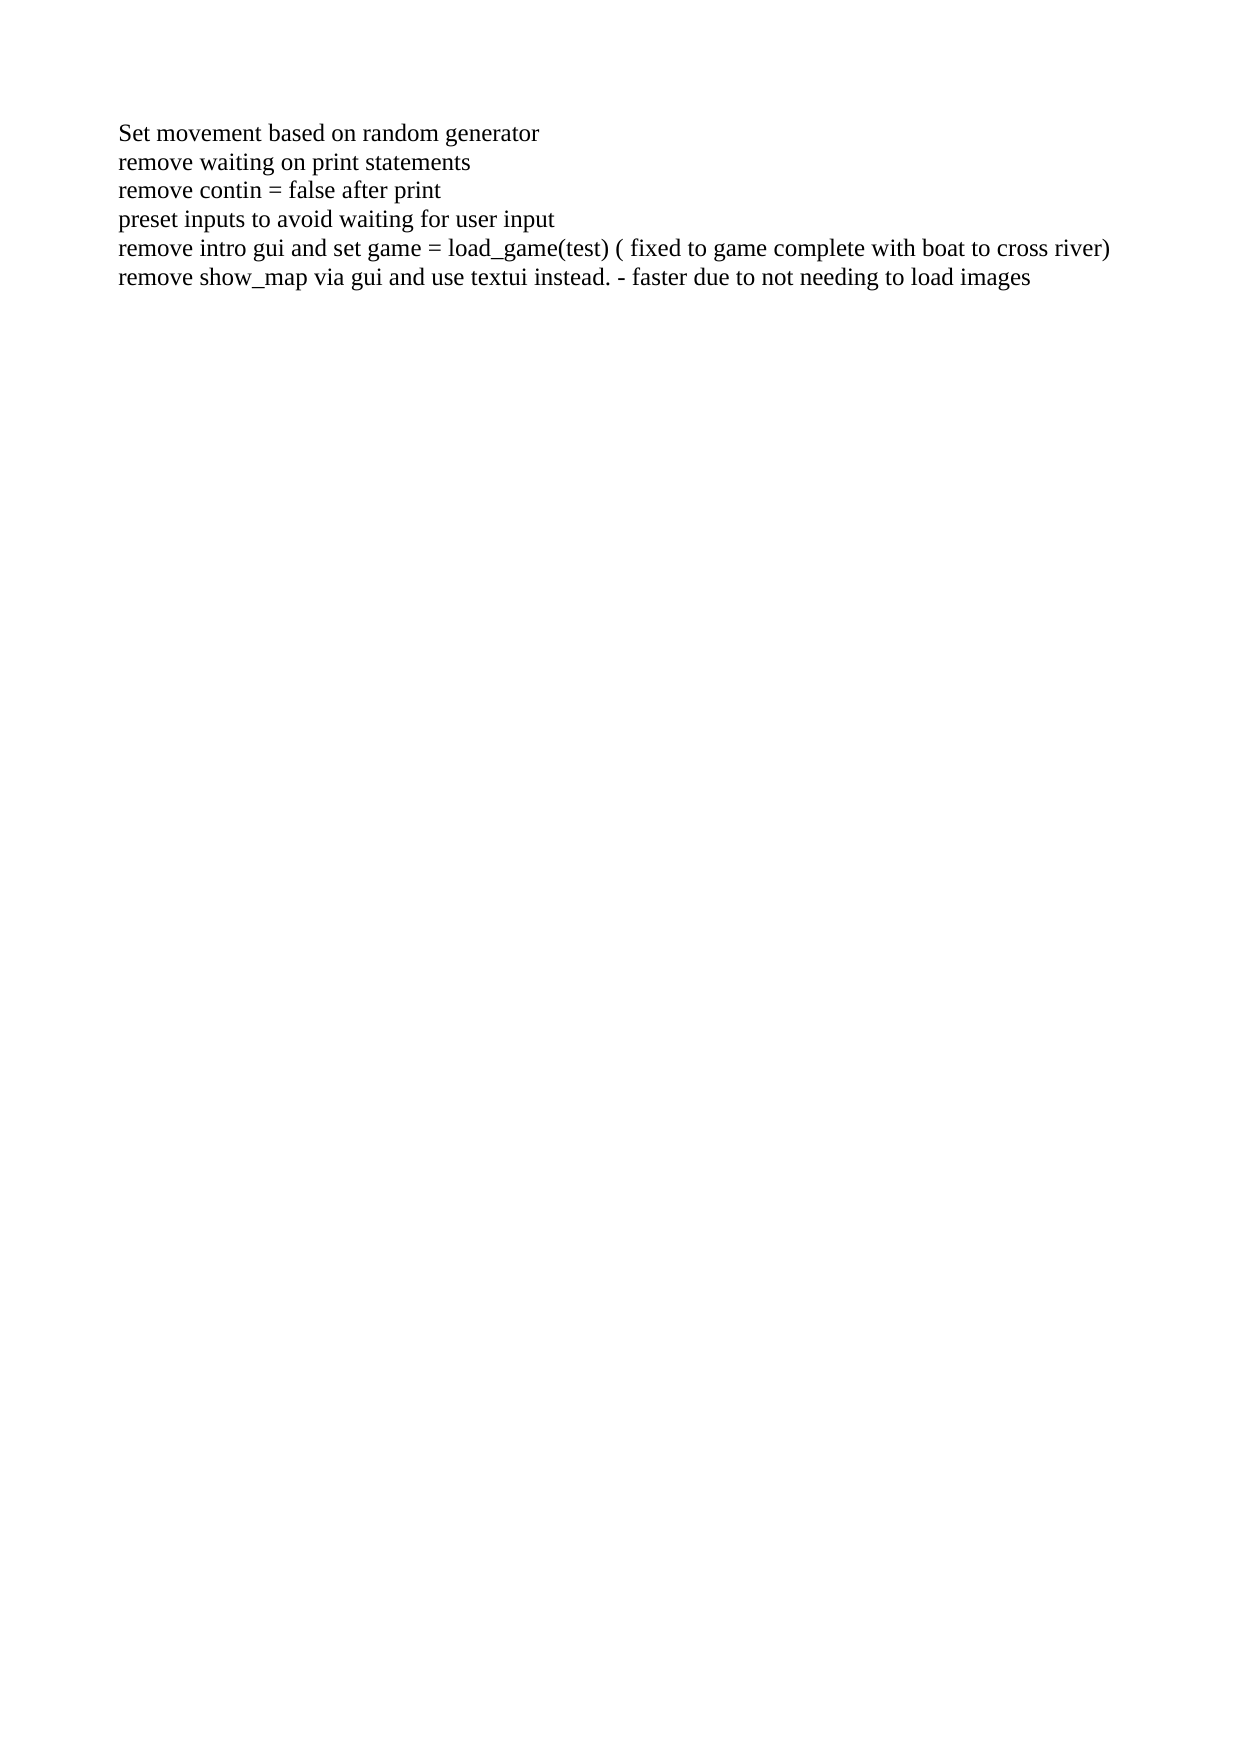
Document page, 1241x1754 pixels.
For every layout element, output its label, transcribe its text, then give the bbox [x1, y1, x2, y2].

text remove intro gui and set game = load_game(test) ( fixed to game complete with boat to cross river) [118, 233, 1122, 262]
text preset inputs to avoid waiting for user input [118, 204, 1122, 233]
text remove show_map via gui and use textui instead. - faster due to not needing to load images [118, 262, 1122, 291]
text remove contin = false after print [118, 176, 1122, 204]
text Set movement based on random generator [118, 118, 1122, 147]
text remove waiting on print statements [118, 147, 1122, 176]
